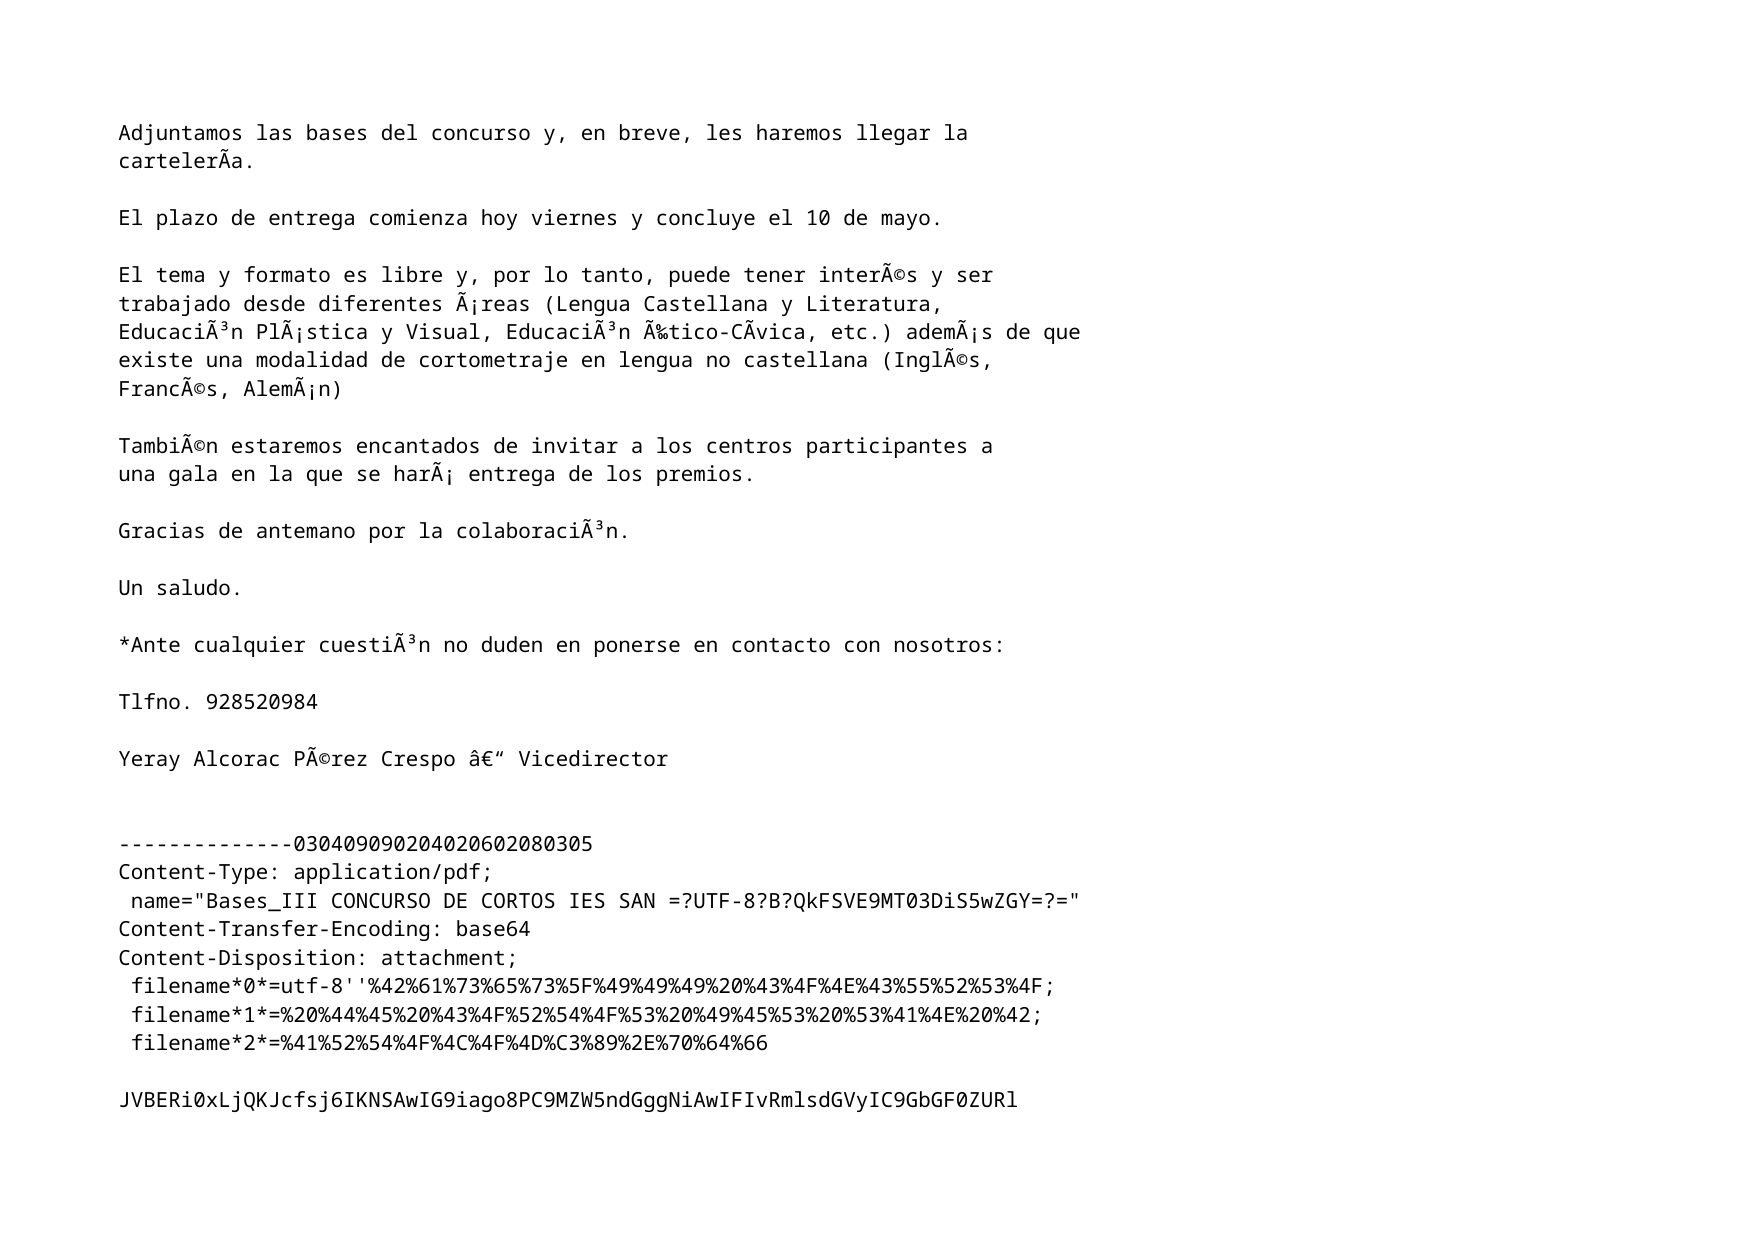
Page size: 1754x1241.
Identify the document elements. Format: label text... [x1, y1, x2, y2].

text cartelerÃ­a. [118, 147, 1636, 175]
text *Ante cualquier cuestiÃ³n no duden en ponerse en contacto con nosotros: [118, 630, 1636, 658]
text filename*2*=%41%52%54%4F%4C%4F%4D%C3%89%2E%70%64%66 [118, 1028, 1636, 1057]
text trabajado desde diferentes Ã¡reas (Lengua Castellana y Literatura, [118, 289, 1636, 317]
text Un saludo. [118, 573, 1636, 602]
text name="Bases_III CONCURSO DE CORTOS IES SAN =?UTF-8?B?QkFSVE9MT03DiS5wZGY=?=" [118, 886, 1636, 914]
text Tlfno. 928520984 [118, 687, 1636, 715]
text --------------030409090204020602080305 [118, 829, 1636, 857]
text una gala en la que se harÃ¡ entrega de los premios. [118, 459, 1636, 488]
text TambiÃ©n estaremos encantados de invitar a los centros participantes a [118, 431, 1636, 459]
text existe una modalidad de cortometraje en lengua no castellana (InglÃ©s, [118, 346, 1636, 374]
text El tema y formato es libre y, por lo tanto, puede tener interÃ©s y ser [118, 260, 1636, 289]
text filename*1*=%20%44%45%20%43%4F%52%54%4F%53%20%49%45%53%20%53%41%4E%20%42; [118, 1000, 1636, 1028]
text JVBERi0xLjQKJcfsj6IKNSAwIG9iago8PC9MZW5ndGggNiAwIFIvRmlsdGVyIC9GbGF0ZURl [118, 1085, 1636, 1113]
text filename*0*=utf-8''%42%61%73%65%73%5F%49%49%49%20%43%4F%4E%43%55%52%53%4F; [118, 971, 1636, 1000]
text Content-Disposition: attachment; [118, 943, 1636, 971]
text FrancÃ©s, AlemÃ¡n) [118, 374, 1636, 402]
text Gracias de antemano por la colaboraciÃ³n. [118, 516, 1636, 545]
text Yeray Alcorac PÃ©rez Crespo â€“ Vicedirector [118, 744, 1636, 772]
text Adjuntamos las bases del concurso y, en breve, les haremos llegar la [118, 118, 1636, 147]
text Content-Type: application/pdf; [118, 857, 1636, 886]
text El plazo de entrega comienza hoy viernes y concluye el 10 de mayo. [118, 203, 1636, 232]
text Content-Transfer-Encoding: base64 [118, 914, 1636, 943]
text EducaciÃ³n PlÃ¡stica y Visual, EducaciÃ³n Ã‰tico-CÃ­vica, etc.) ademÃ¡s de que [118, 317, 1636, 346]
